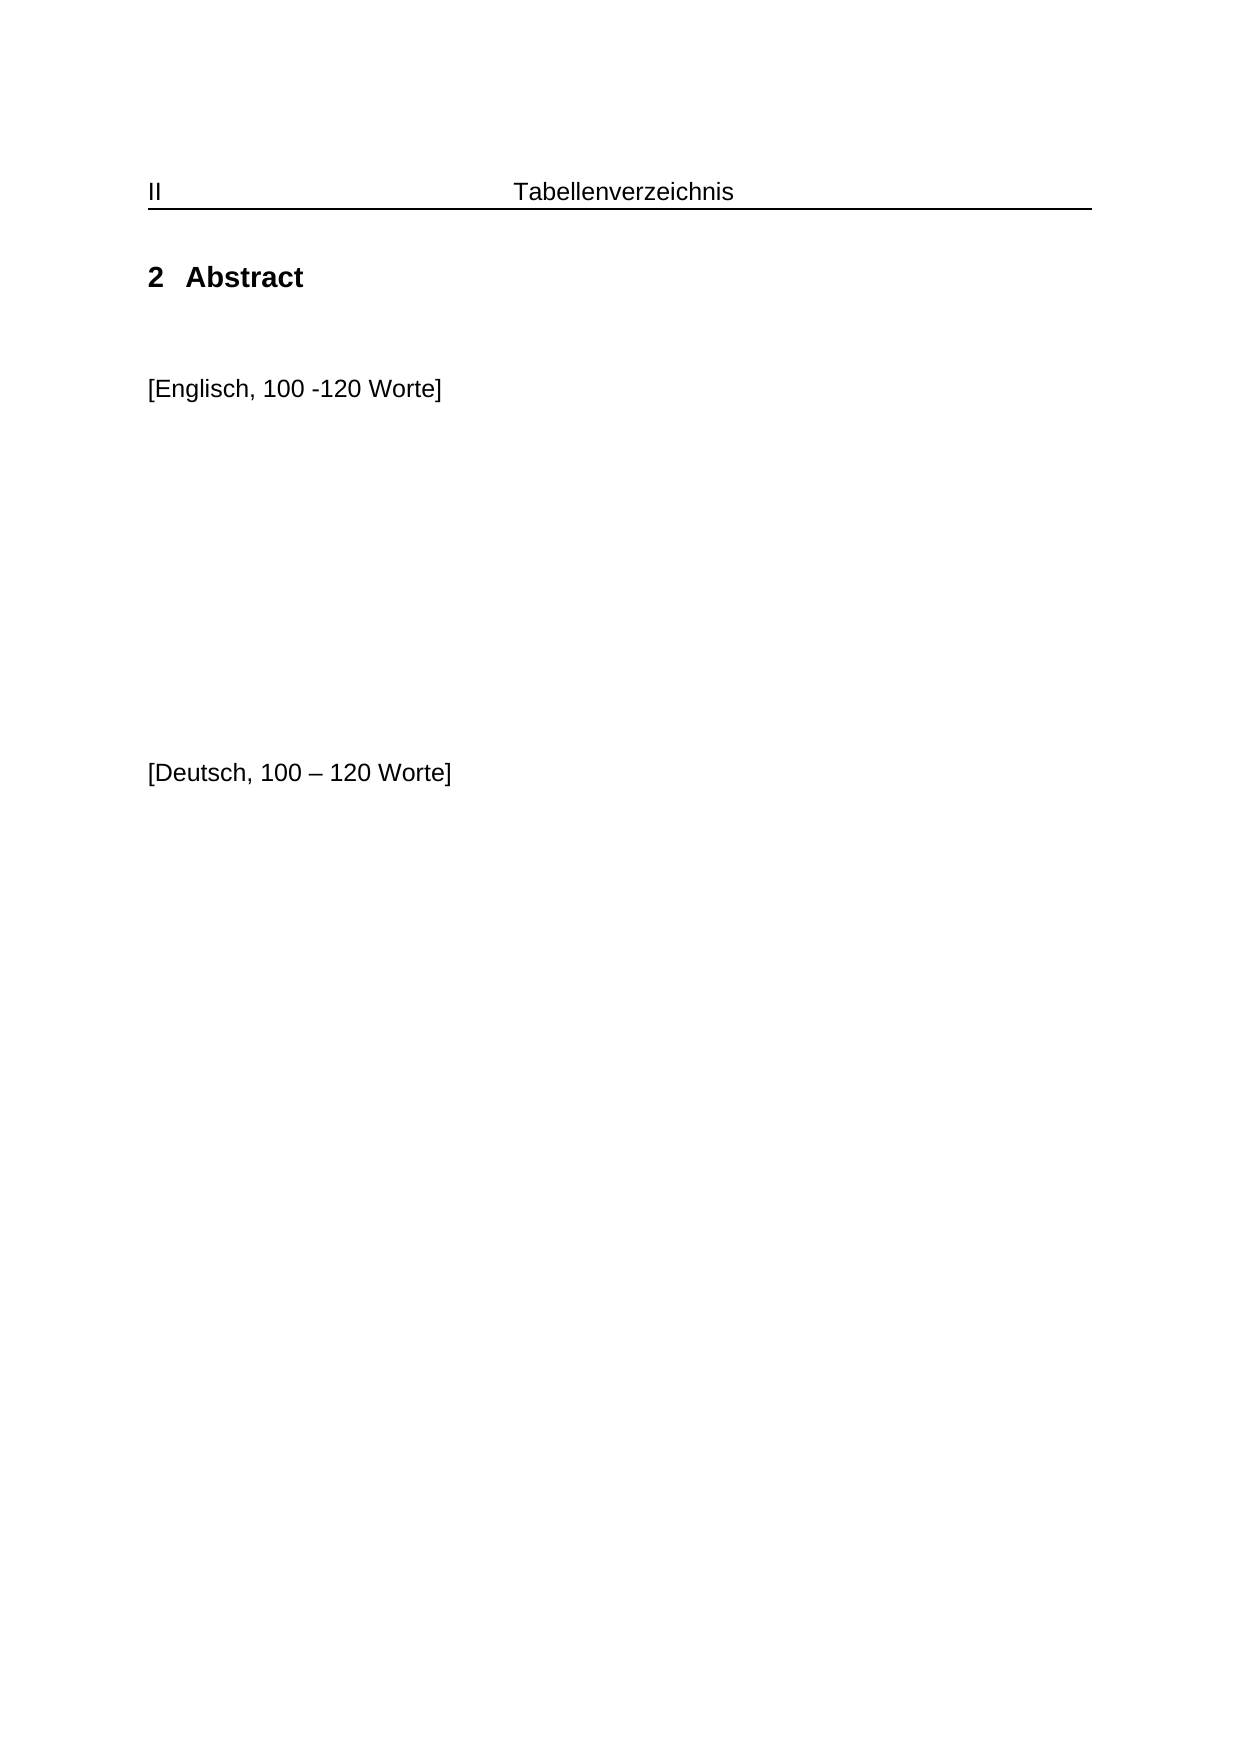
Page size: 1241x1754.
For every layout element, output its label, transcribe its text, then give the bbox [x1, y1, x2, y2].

subtitle Abstract [148, 260, 1092, 294]
text [Englisch, 100 -120 Worte] [148, 374, 1092, 403]
text [Deutsch, 100 – 120 Worte] [148, 758, 1092, 787]
